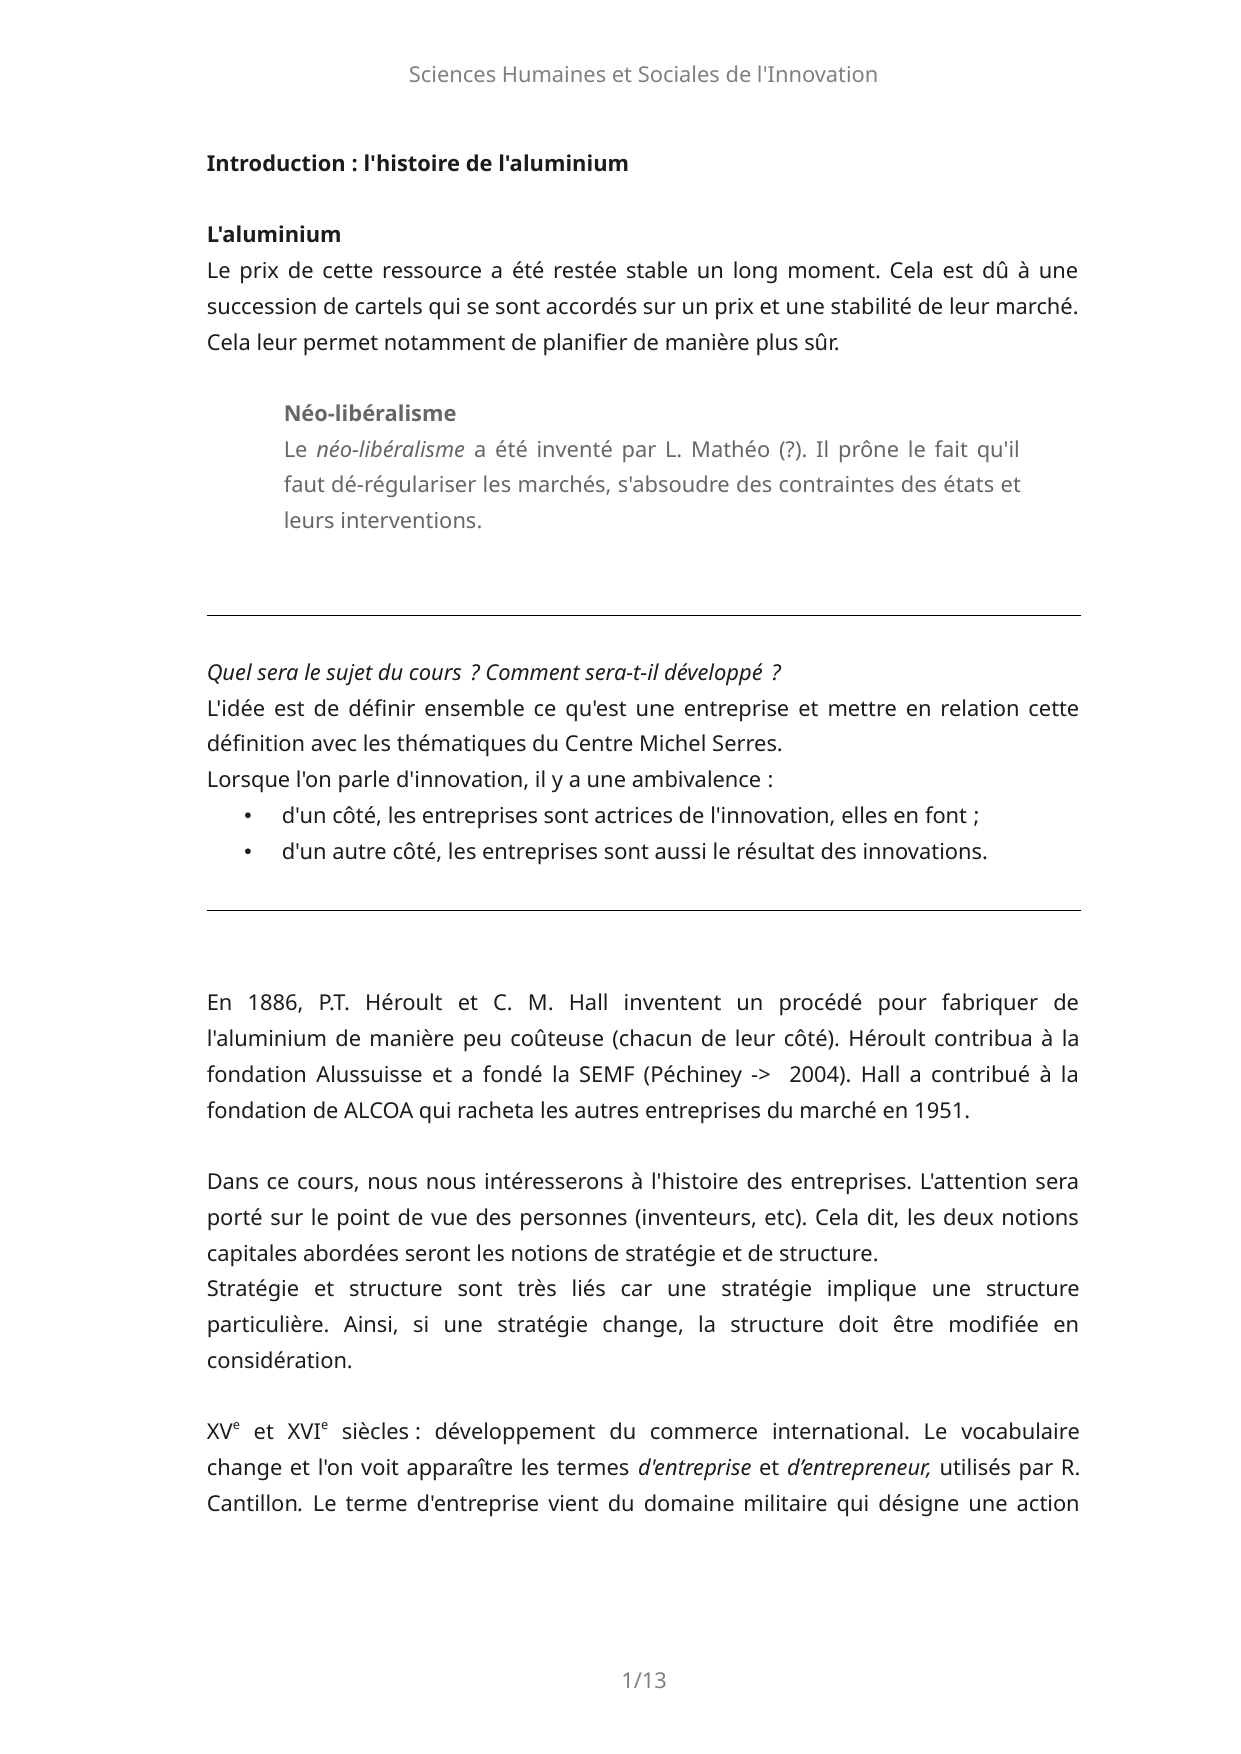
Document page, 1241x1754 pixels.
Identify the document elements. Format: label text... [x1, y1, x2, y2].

text L'aluminium [207, 219, 1081, 249]
text Lorsque l'on parle d'innovation, il y a une ambivalence : [207, 764, 1081, 794]
text Dans ce cours, nous nous intéresserons à l'histoire des entreprises. L'attention sera porté sur le point de vue des personnes (inventeurs, etc). Cela dit, les deux notions capitales abordées seront les notions de stratégie et de structure. [207, 1166, 1081, 1267]
text En 1886, P.T. Héroult et C. M. Hall inventent un procédé pour fabriquer de l'aluminium de manière peu coûteuse (chacun de leur côté). Héroult contribua à la fondation Alussuisse et a fondé la SEMF (Péchiney -> 2004). Hall a contribué à la fondation de ALCOA qui racheta les autres entreprises du marché en 1951. [207, 987, 1081, 1124]
list d'un côté, les entreprises sont actrices de l'innovation, elles en font ; [244, 800, 1081, 830]
text L'idée est de définir ensemble ce qu'est une entreprise et mettre en relation cette définition avec les thématiques du Centre Michel Serres. [207, 693, 1081, 758]
text XVe et XVIe siècles : développement du commerce international. Le vocabulaire change et l'on voit apparaître les termes d'entreprise et d’entrepreneur, utilisés par R. Cantillon. Le terme d'entreprise vient du domaine militaire qui désigne une action [207, 1416, 1081, 1517]
text Néo-libéralisme [283, 398, 1022, 428]
text Introduction : l'histoire de l'aluminium [207, 148, 1081, 178]
text Quel sera le sujet du cours ? Comment sera-t-il développé ? [207, 657, 1081, 687]
text Le prix de cette ressource a été restée stable un long moment. Cela est dû à une succession de cartels qui se sont accordés sur un prix et une stabilité de leur marché. Cela leur permet notamment de planifier de manière plus sûr. [207, 255, 1081, 356]
text Stratégie et structure sont très liés car une stratégie implique une structure particulière. Ainsi, si une stratégie change, la structure doit être modifiée en considération. [207, 1273, 1081, 1374]
list d'un autre côté, les entreprises sont aussi le résultat des innovations. [244, 836, 1081, 865]
text Le néo-libéralisme a été inventé par L. Mathéo (?). Il prône le fait qu'il faut dé-régulariser les marchés, s'absoudre des contraintes des états et leurs interventions. [283, 434, 1022, 535]
